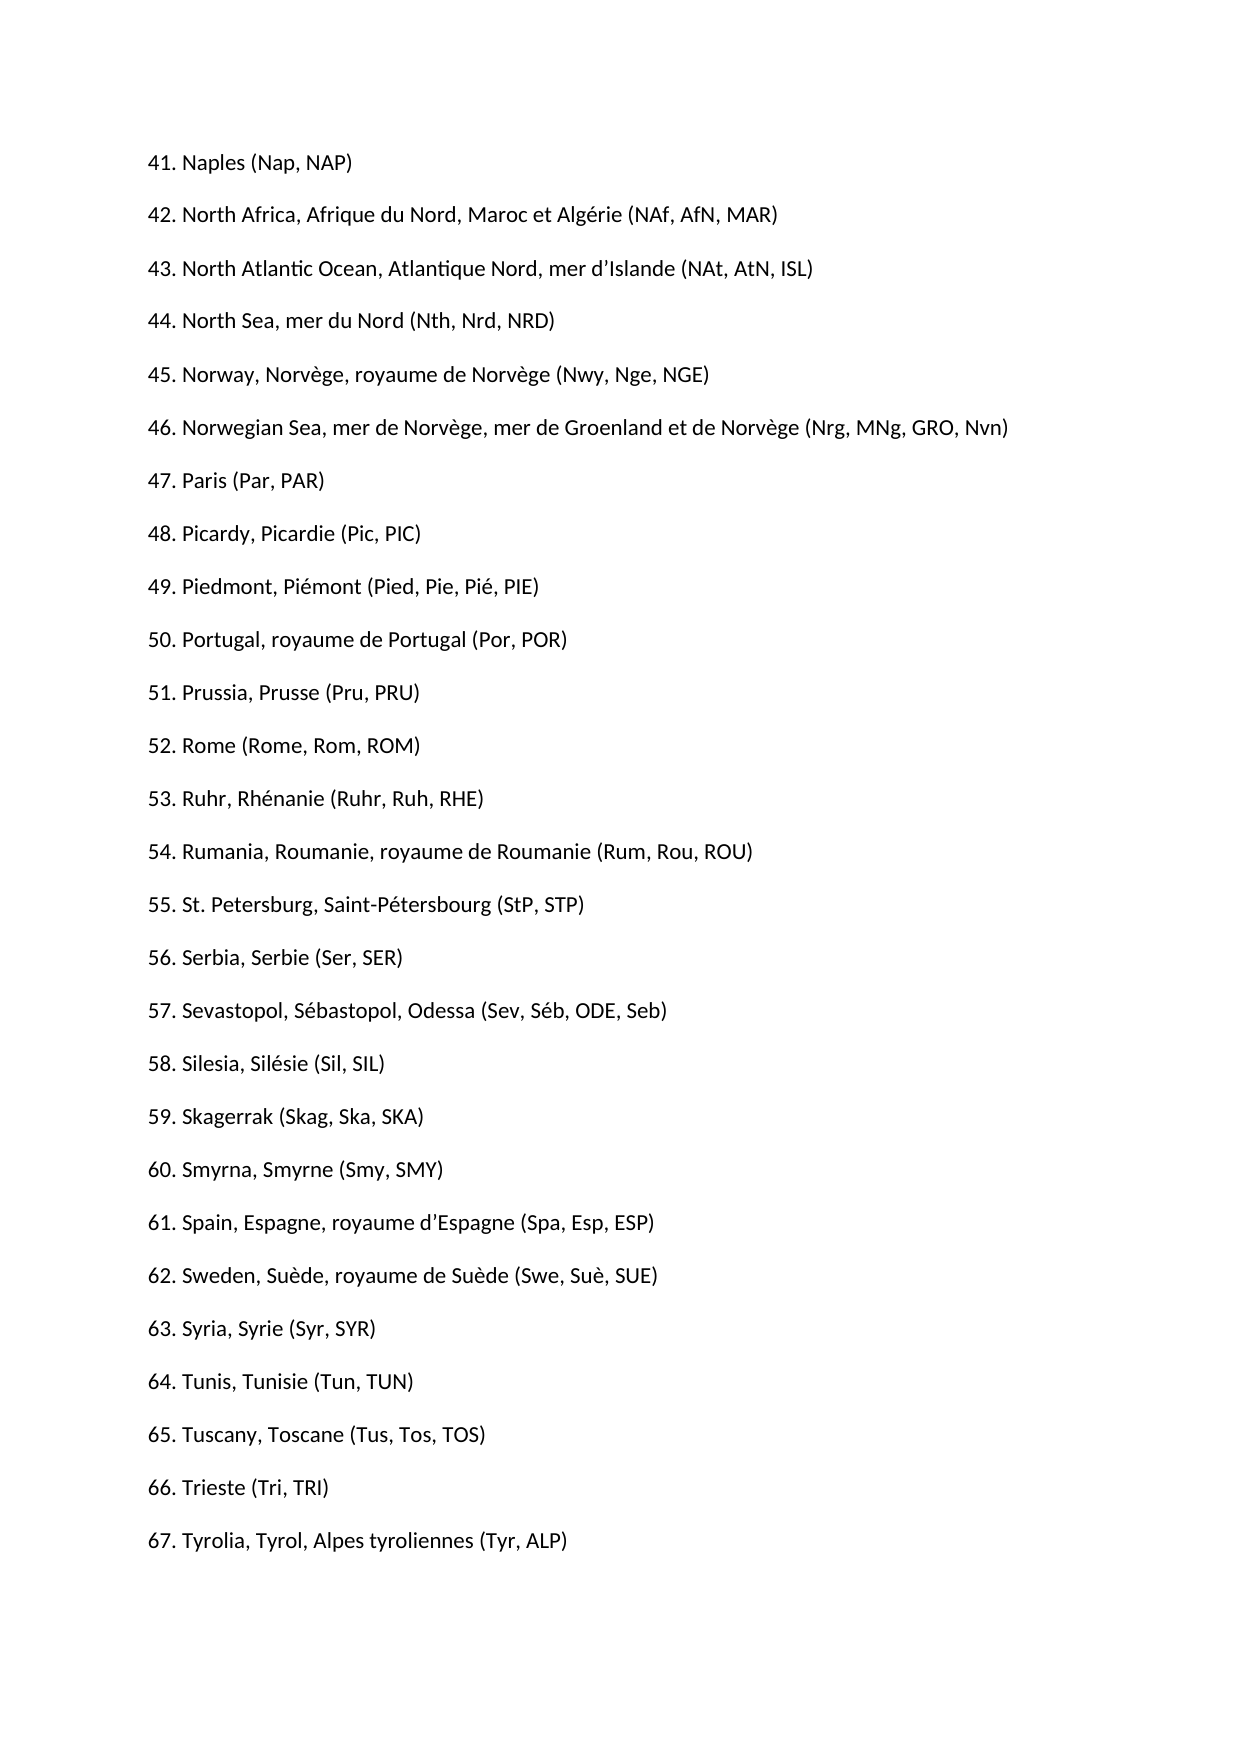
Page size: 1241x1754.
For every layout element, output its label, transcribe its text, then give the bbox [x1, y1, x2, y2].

text 54. Rumania, Roumanie, royaume de Roumanie (Rum, Rou, ROU) [148, 837, 1093, 865]
text 63. Syria, Syrie (Syr, SYR) [148, 1314, 1093, 1342]
text 62. Sweden, Suède, royaume de Suède (Swe, Suè, SUE) [148, 1261, 1093, 1289]
text 56. Serbia, Serbie (Ser, SER) [148, 943, 1093, 971]
text 49. Piedmont, Piémont (Pied, Pie, Pié, PIE) [148, 572, 1093, 600]
text 48. Picardy, Picardie (Pic, PIC) [148, 519, 1093, 547]
text 60. Smyrna, Smyrne (Smy, SMY) [148, 1155, 1093, 1183]
text 41. Naples (Nap, NAP) [148, 148, 1093, 176]
text 67. Tyrolia, Tyrol, Alpes tyroliennes (Tyr, ALP) [148, 1526, 1093, 1554]
text 43. North Atlantic Ocean, Atlantique Nord, mer d’Islande (NAt, AtN, ISL) [148, 254, 1093, 282]
text 53. Ruhr, Rhénanie (Ruhr, Ruh, RHE) [148, 784, 1093, 812]
text 50. Portugal, royaume de Portugal (Por, POR) [148, 625, 1093, 653]
text 45. Norway, Norvège, royaume de Norvège (Nwy, Nge, NGE) [148, 360, 1093, 388]
text 66. Trieste (Tri, TRI) [148, 1473, 1093, 1501]
text 61. Spain, Espagne, royaume d’Espagne (Spa, Esp, ESP) [148, 1208, 1093, 1236]
text 52. Rome (Rome, Rom, ROM) [148, 731, 1093, 759]
text 59. Skagerrak (Skag, Ska, SKA) [148, 1102, 1093, 1130]
text 58. Silesia, Silésie (Sil, SIL) [148, 1049, 1093, 1077]
text 51. Prussia, Prusse (Pru, PRU) [148, 678, 1093, 706]
text 47. Paris (Par, PAR) [148, 466, 1093, 494]
text 64. Tunis, Tunisie (Tun, TUN) [148, 1367, 1093, 1395]
text 65. Tuscany, Toscane (Tus, Tos, TOS) [148, 1420, 1093, 1448]
text 44. North Sea, mer du Nord (Nth, Nrd, NRD) [148, 307, 1093, 335]
text 46. Norwegian Sea, mer de Norvège, mer de Groenland et de Norvège (Nrg, MNg, GRO, Nvn) [148, 413, 1093, 441]
text 57. Sevastopol, Sébastopol, Odessa (Sev, Séb, ODE, Seb) [148, 996, 1093, 1024]
text 55. St. Petersburg, Saint-Pétersbourg (StP, STP) [148, 890, 1093, 918]
text 42. North Africa, Afrique du Nord, Maroc et Algérie (NAf, AfN, MAR) [148, 201, 1093, 229]
